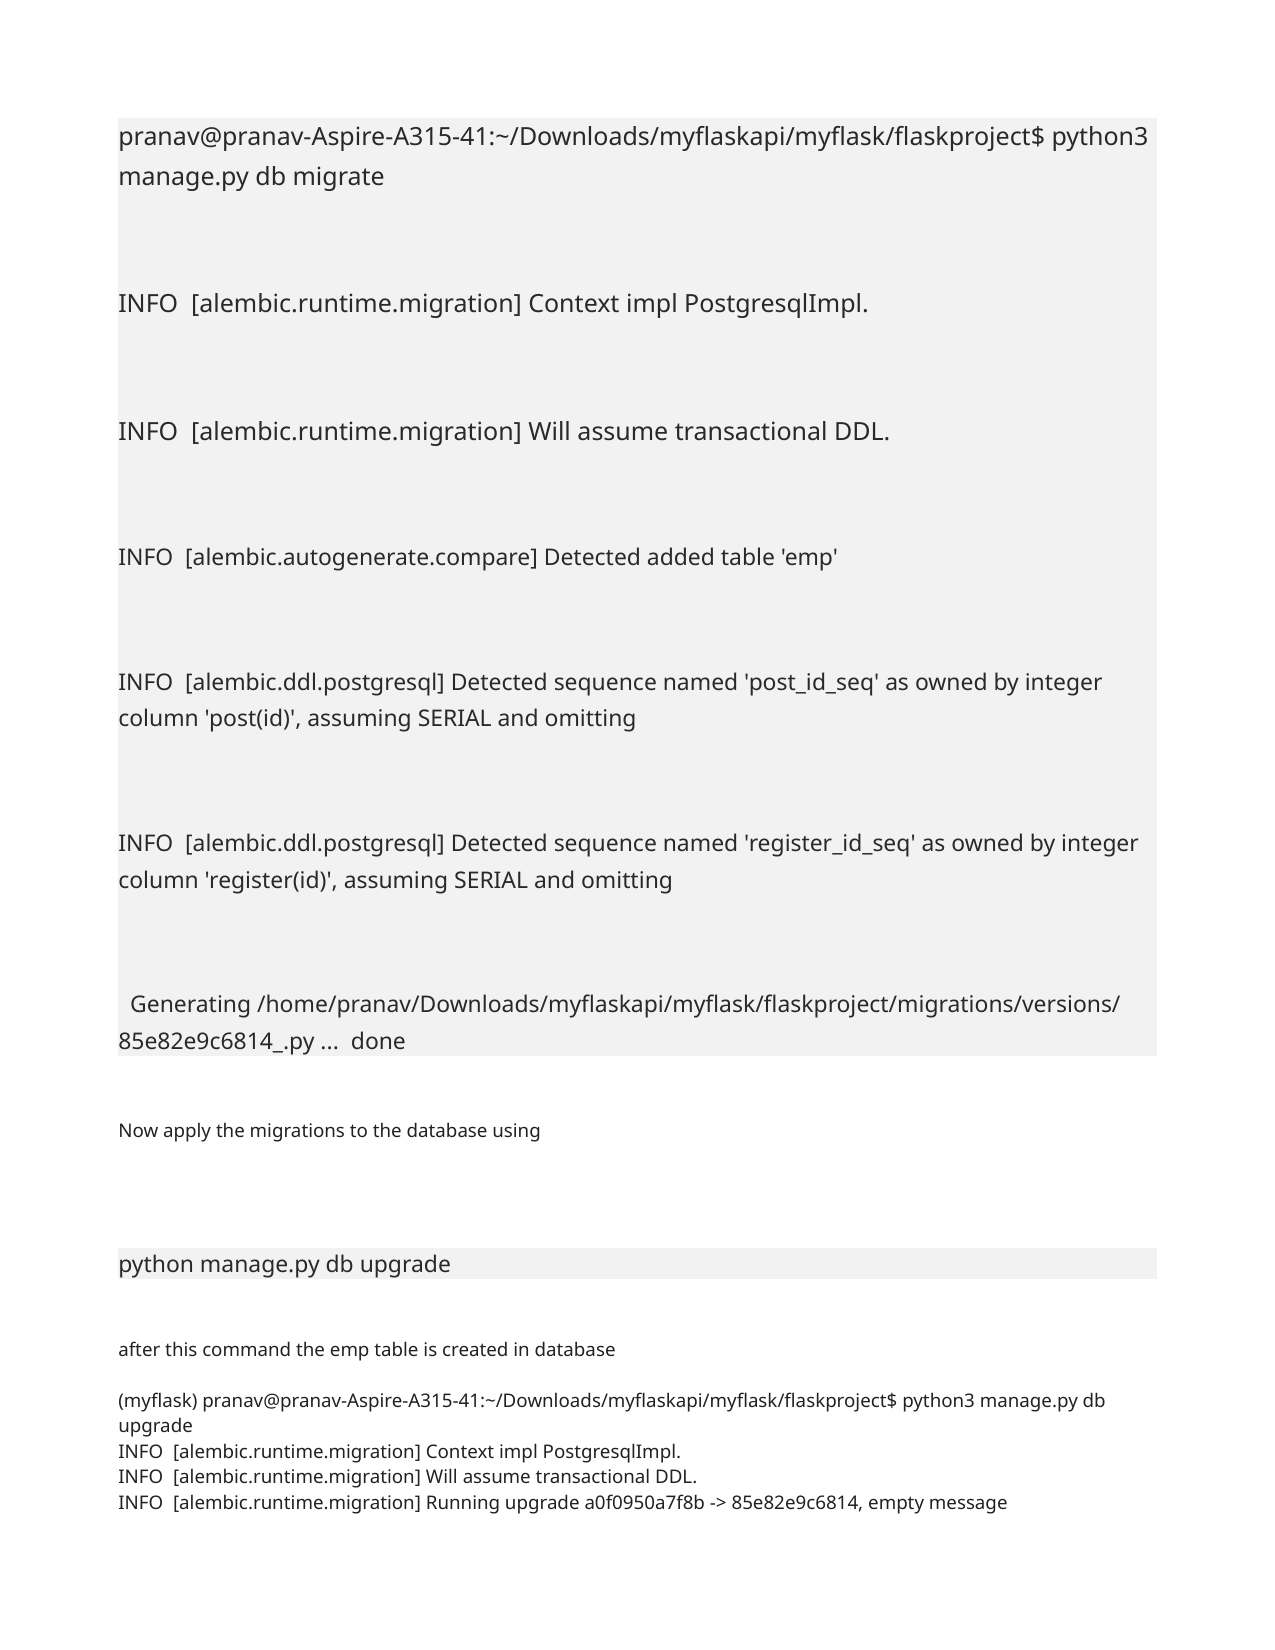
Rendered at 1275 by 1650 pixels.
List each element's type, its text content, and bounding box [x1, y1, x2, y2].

text INFO [alembic.runtime.migration] Context impl PostgresqlImpl. [118, 286, 1157, 320]
text Generating /home/pranav/Downloads/myflaskapi/myflask/flaskproject/migrations/versions/85e82e9c6814_.py ... done [118, 988, 1157, 1056]
text INFO [alembic.runtime.migration] Will assume transactional DDL. [118, 413, 1157, 447]
text INFO [alembic.runtime.migration] Will assume transactional DDL. [118, 1464, 1157, 1489]
text INFO [alembic.runtime.migration] Running upgrade a0f0950a7f8b -> 85e82e9c6814, empty message [118, 1489, 1157, 1515]
text python manage.py db upgrade [118, 1248, 1157, 1279]
text INFO [alembic.autogenerate.compare] Detected added table 'emp' [118, 541, 1157, 572]
text INFO [alembic.ddl.postgresql] Detected sequence named 'register_id_seq' as owned by integer column 'register(id)', assuming SERIAL and omitting [118, 827, 1157, 895]
text INFO [alembic.ddl.postgresql] Detected sequence named 'post_id_seq' as owned by integer column 'post(id)', assuming SERIAL and omitting [118, 665, 1157, 733]
text Now apply the migrations to the database using [118, 1117, 1157, 1142]
text pranav@pranav-Aspire-A315-41:~/Downloads/myflaskapi/myflask/flaskproject$ python3 manage.py db migrate [118, 118, 1157, 192]
text (myflask) pranav@pranav-Aspire-A315-41:~/Downloads/myflaskapi/myflask/flaskproject$ python3 manage.py db upgrade [118, 1387, 1157, 1438]
text after this command the emp table is created in database [118, 1336, 1157, 1362]
text INFO [alembic.runtime.migration] Context impl PostgresqlImpl. [118, 1438, 1157, 1464]
